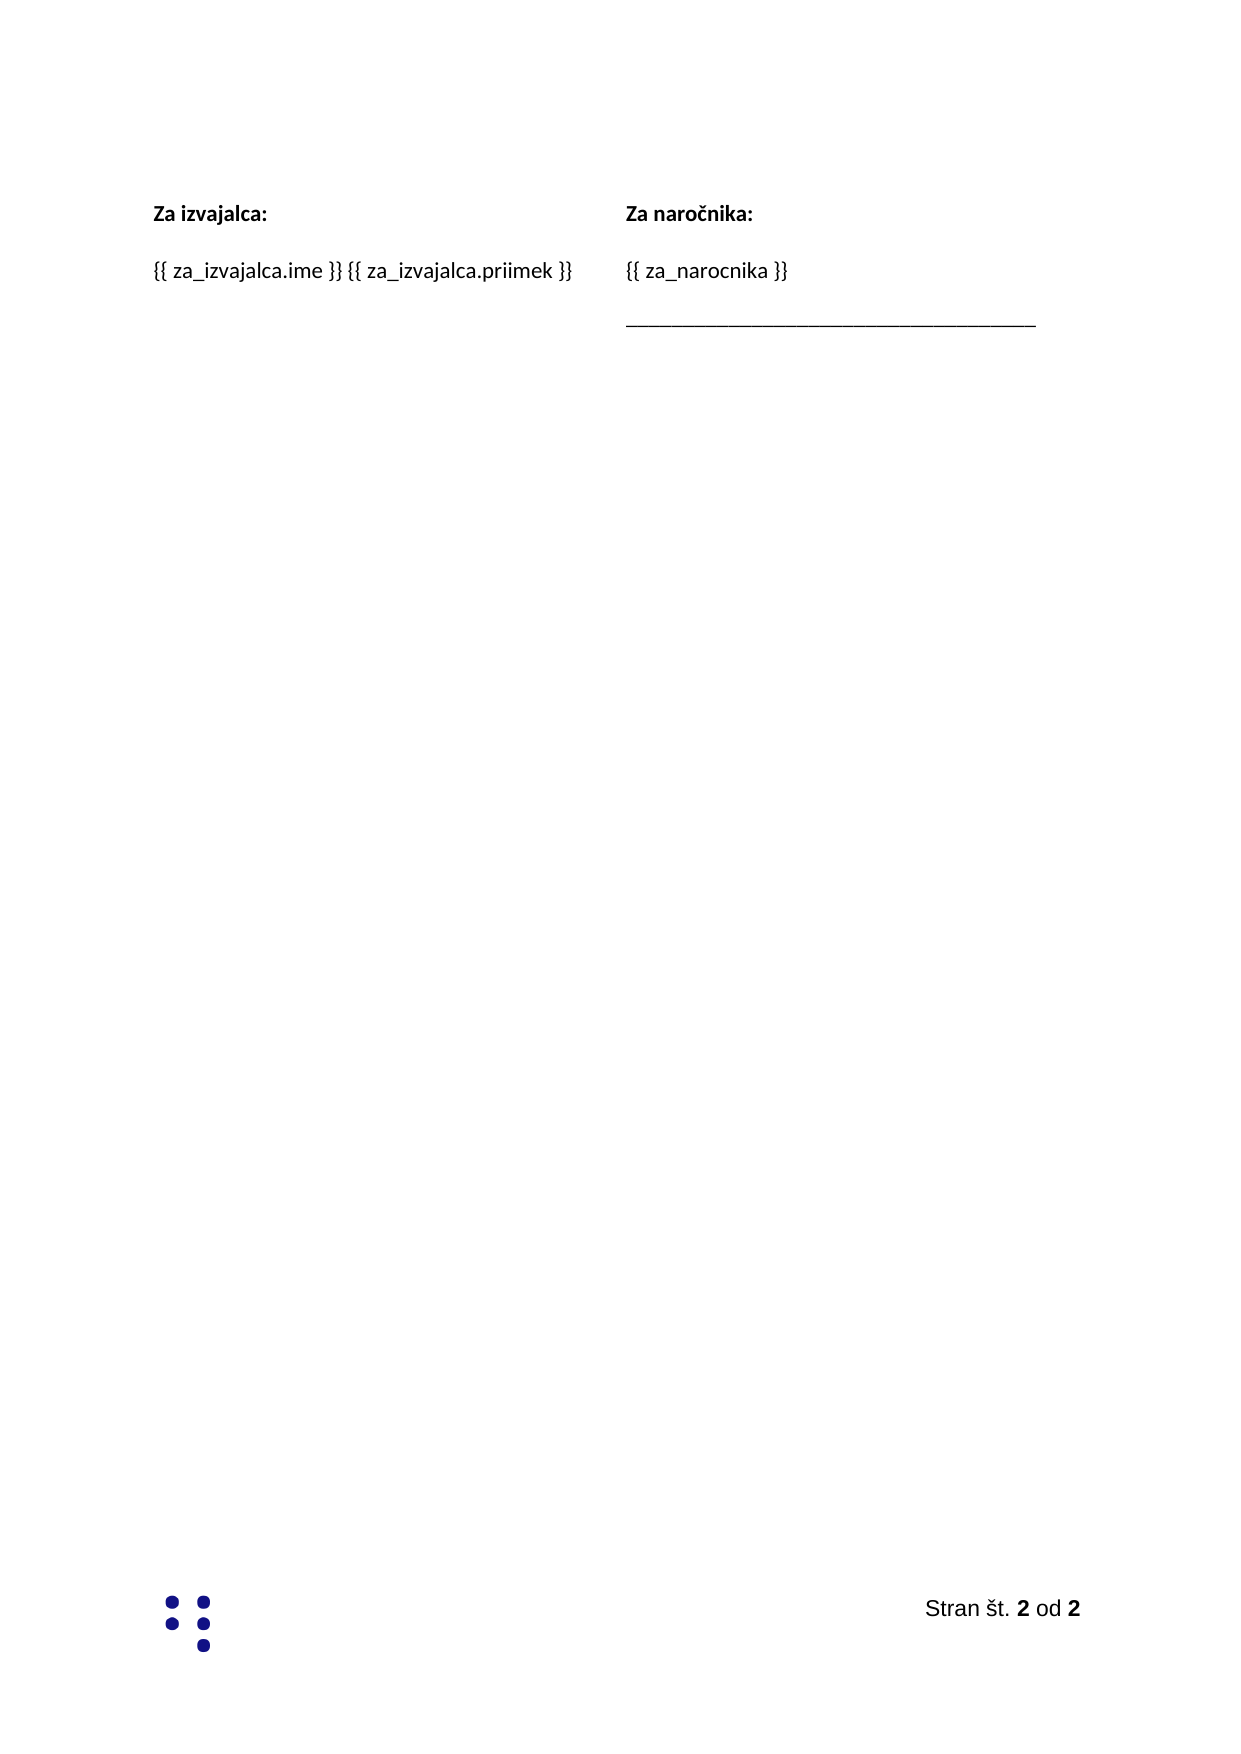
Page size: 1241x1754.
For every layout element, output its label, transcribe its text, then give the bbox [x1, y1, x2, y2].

table_header Za naročnika: [620, 194, 1093, 250]
picture [158, 1594, 215, 1653]
table_cell {{ za_narocnika }} ____________________________________ [620, 250, 1093, 353]
table_cell {{ za_izvajalca.ime }} {{ za_izvajalca.priimek }} [148, 250, 620, 353]
table_header Za izvajalca: [148, 194, 620, 250]
